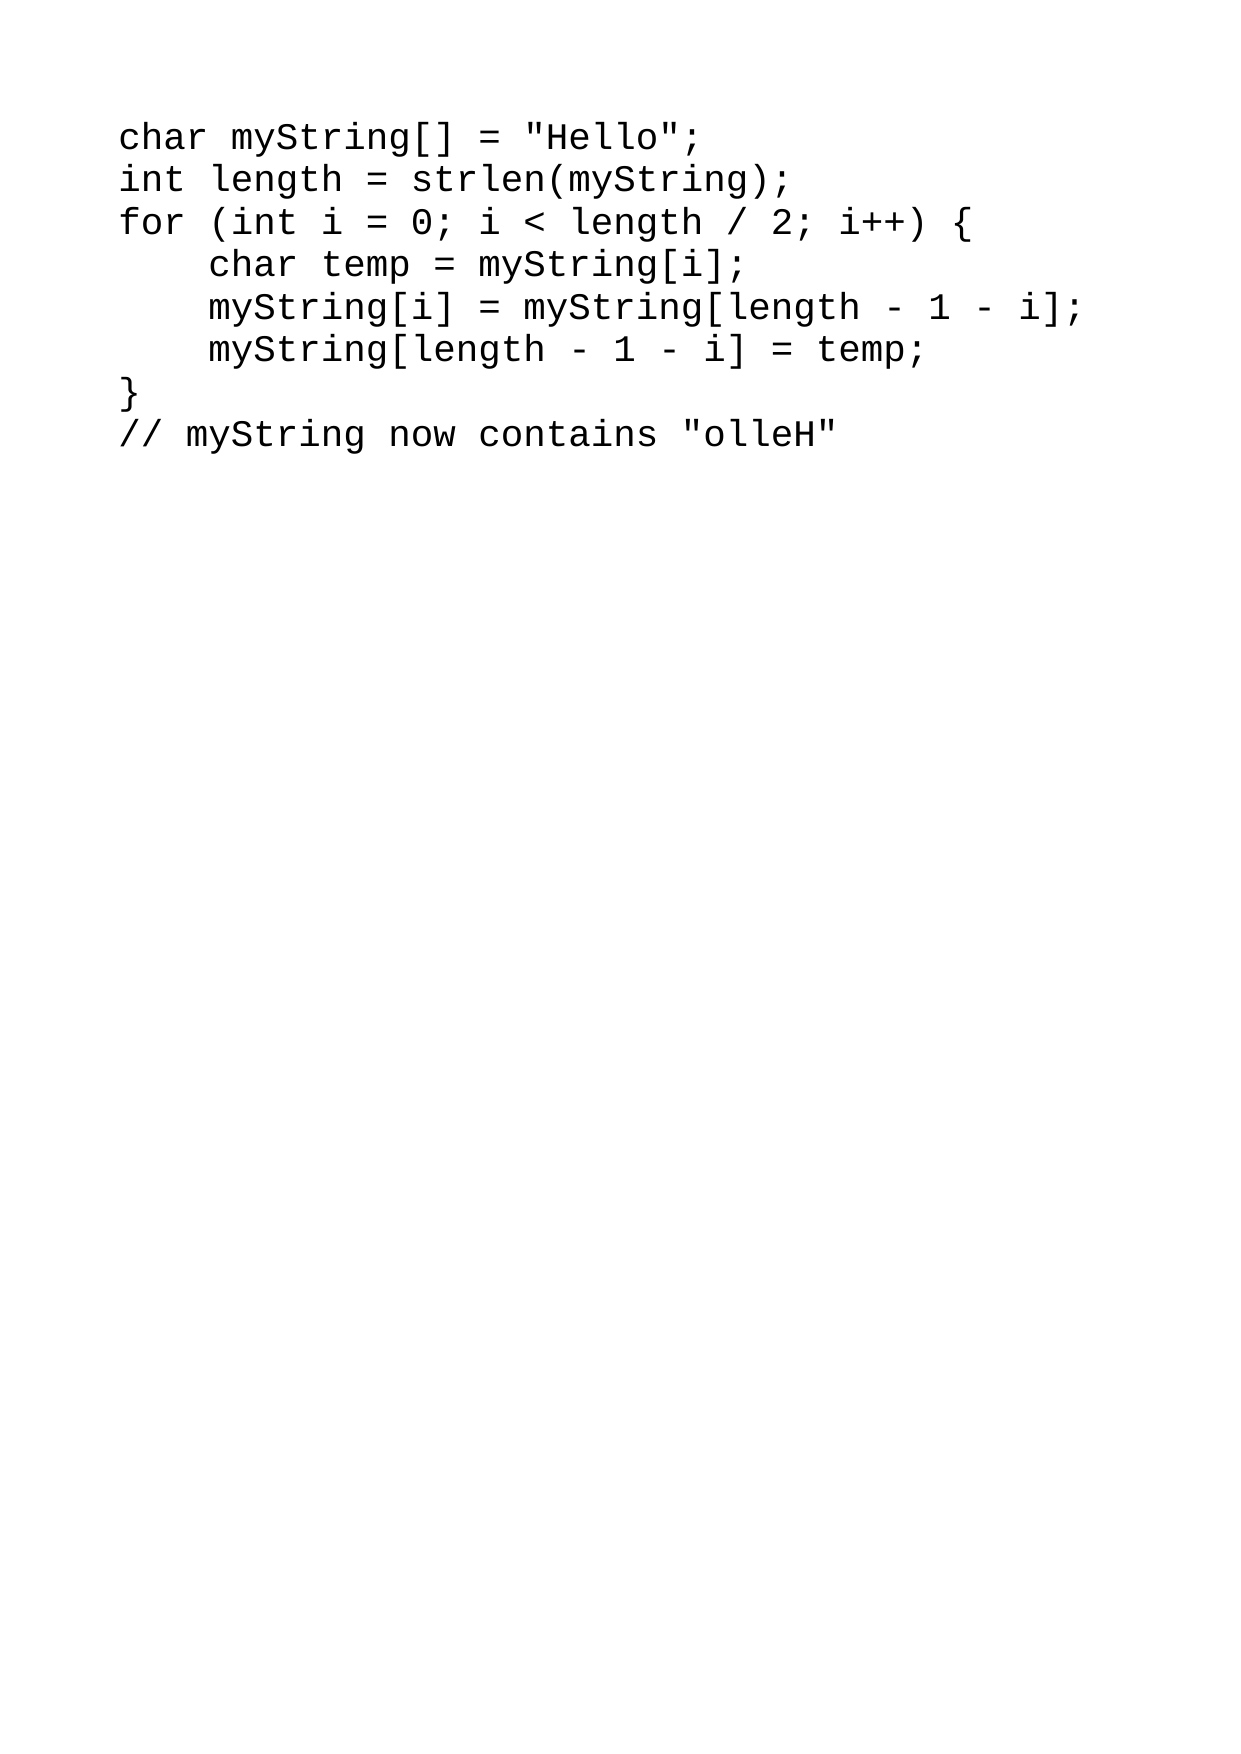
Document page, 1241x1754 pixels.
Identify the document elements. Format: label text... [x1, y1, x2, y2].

text } [118, 373, 1122, 416]
text for (int i = 0; i < length / 2; i++) { [118, 203, 1122, 246]
text char myString[] = "Hello"; [118, 118, 1122, 161]
text int length = strlen(myString); [118, 161, 1122, 203]
text myString[i] = myString[length - 1 - i]; [118, 288, 1122, 331]
text myString[length - 1 - i] = temp; [118, 331, 1122, 373]
text char temp = myString[i]; [118, 246, 1122, 288]
text // myString now contains "olleH" [118, 416, 1122, 458]
